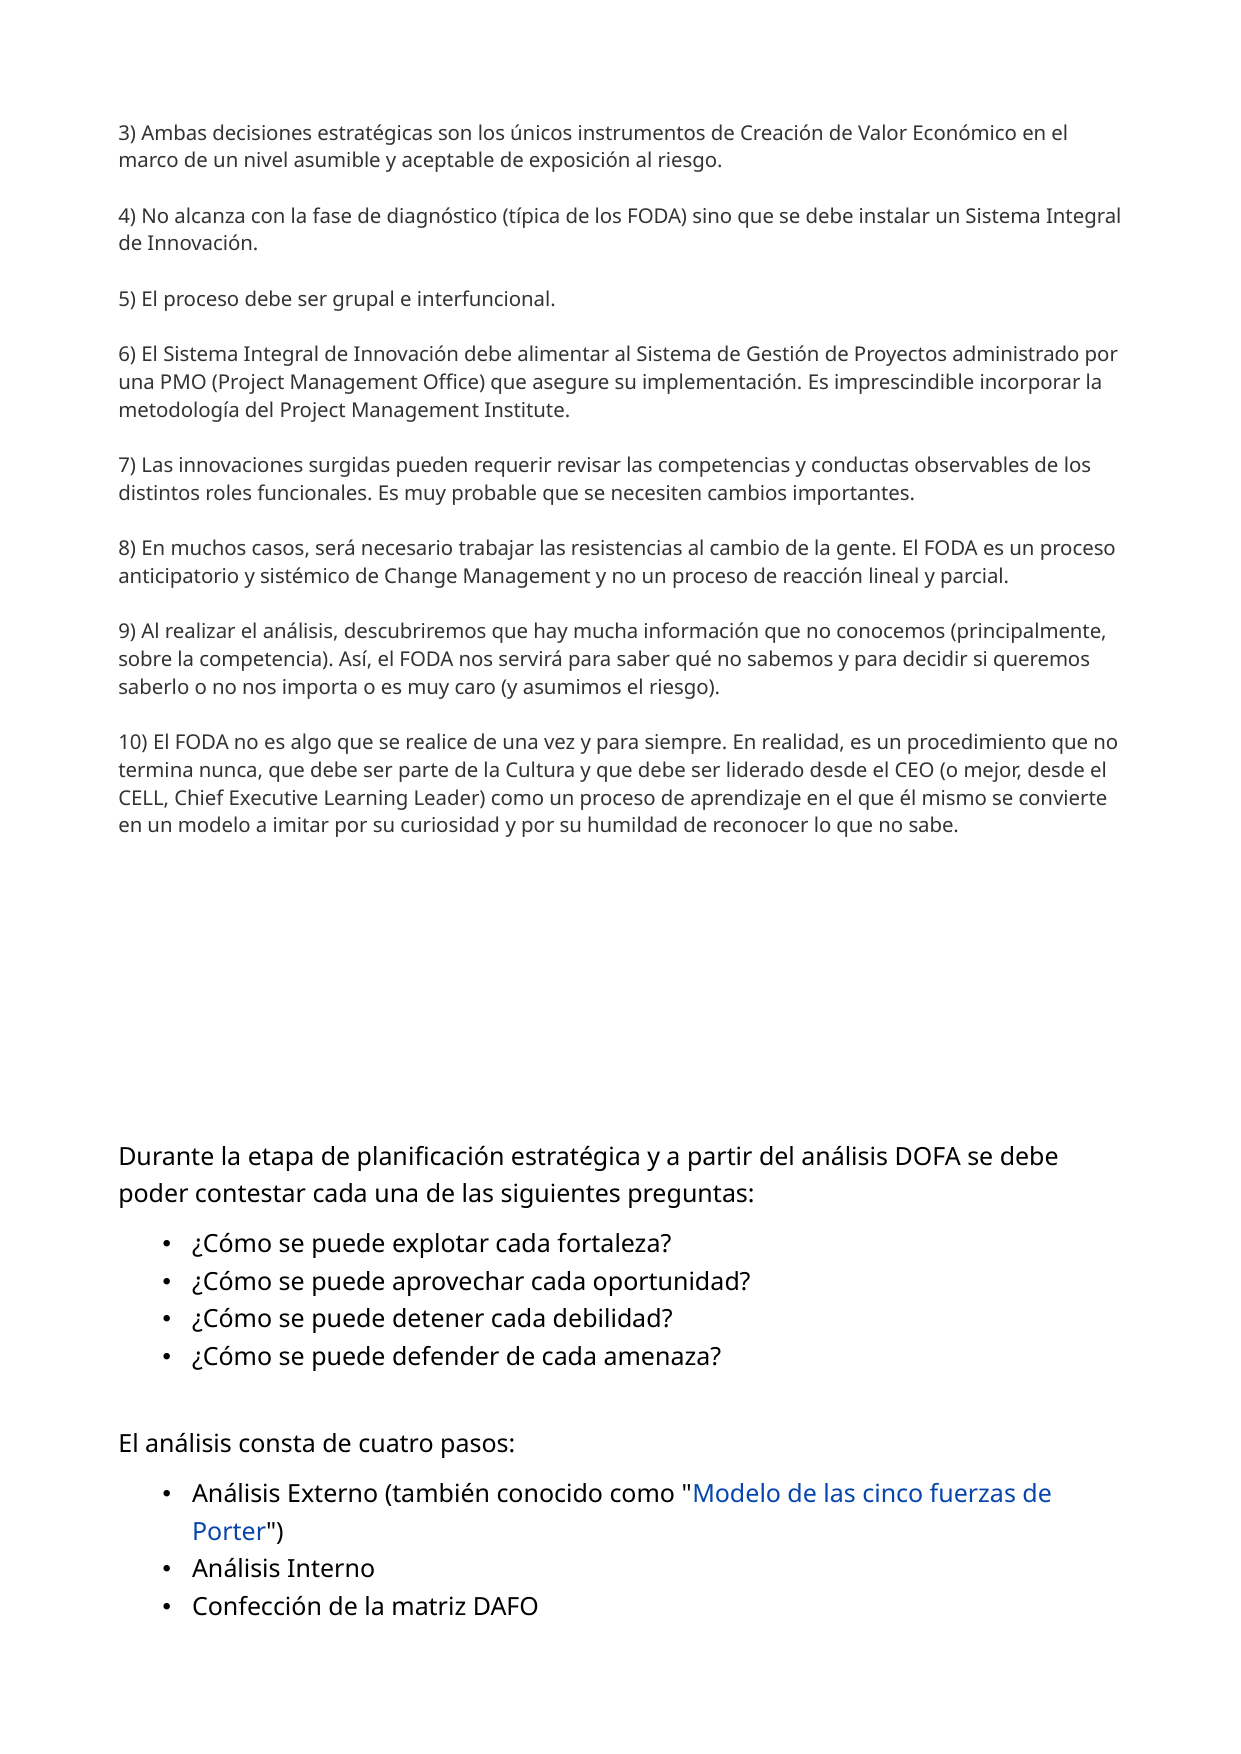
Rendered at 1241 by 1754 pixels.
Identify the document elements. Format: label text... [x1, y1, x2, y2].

list ¿Cómo se puede detener cada debilidad? [162, 1297, 1122, 1335]
list ¿Cómo se puede explotar cada fortaleza? [162, 1222, 1122, 1260]
list Análisis Externo (también conocido como "Modelo de las cinco fuerzas de Porter") [162, 1472, 1122, 1547]
text Durante la etapa de planificación estratégica y a partir del análisis DOFA se debe poder contestar cada una de las siguientes preguntas: [118, 1097, 1122, 1210]
text El análisis consta de cuatro pasos: [118, 1422, 1122, 1460]
list Análisis Interno [162, 1547, 1122, 1585]
list ¿Cómo se puede defender de cada amenaza? [162, 1335, 1122, 1372]
list ¿Cómo se puede aprovechar cada oportunidad? [162, 1260, 1122, 1297]
text 3) Ambas decisiones estratégicas son los únicos instrumentos de Creación de Valor Económico en el marco de un nivel asumible y aceptable de exposición al riesgo. 4) No alcanza con la fase de diagnóstico (típica de los FODA) sino que se debe instalar un Sistema Integral de Innovación. 5) El proceso debe ser grupal e interfuncional. 6) El Sistema Integral de Innovación debe alimentar al Sistema de Gestión de Proyectos administrado por una PMO (Project Management Office) que asegure su implementación. Es imprescindible incorporar la metodología del Project Management Institute. 7) Las innovaciones surgidas pueden requerir revisar las competencias y conductas observables de los distintos roles funcionales. Es muy probable que se necesiten cambios importantes. 8) En muchos casos, será necesario trabajar las resistencias al cambio de la gente. El FODA es un proceso anticipatorio y sistémico de Change Management y no un proceso de reacción lineal y parcial. 9) Al realizar el análisis, descubriremos que hay mucha información que no conocemos (principalmente, sobre la competencia). Así, el FODA nos servirá para saber qué no sabemos y para decidir si queremos saberlo o no nos importa o es muy caro (y asumimos el riesgo). 10) El FODA no es algo que se realice de una vez y para siempre. En realidad, es un procedimiento que no termina nunca, que debe ser parte de la Cultura y que debe ser liderado desde el CEO (o mejor, desde el CELL, Chief Executive Learning Leader) como un proceso de aprendizaje en el que él mismo se convierte en un modelo a imitar por su curiosidad y por su humildad de reconocer lo que no sabe. [118, 118, 1122, 838]
list Confección de la matriz DAFO [162, 1585, 1122, 1622]
